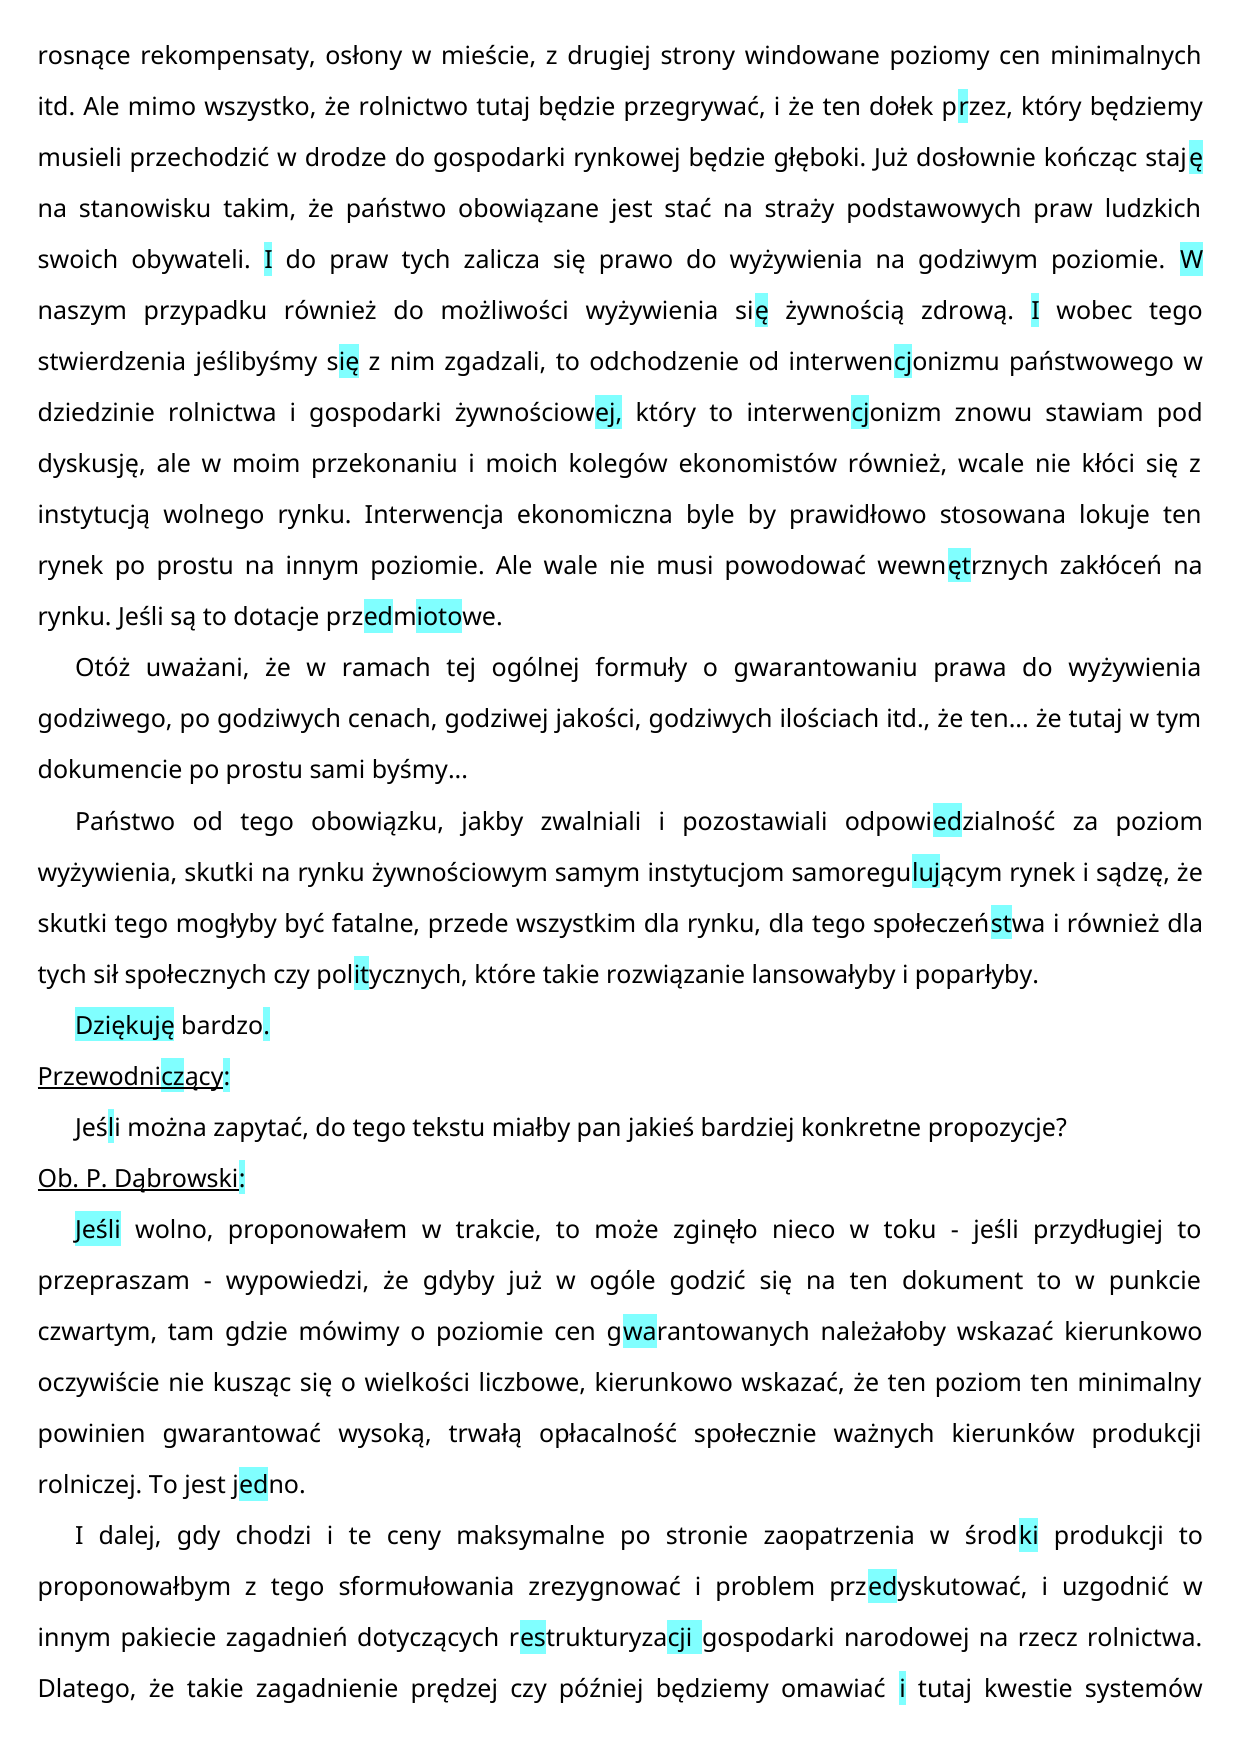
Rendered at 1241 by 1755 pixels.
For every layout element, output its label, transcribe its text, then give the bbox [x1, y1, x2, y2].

text rosnące rekompensaty, osłony w mieście, z drugiej strony windowane poziomy cen minimalnych itd. Ale mimo wszystko, że rolnictwo tutaj będzie przegrywać, i że ten dołek przez, który będziemy musieli przechodzić w drodze do gospodarki rynkowej będzie głęboki. Już dosłownie kończąc staję na stanowisku takim, że państwo obowiązane jest stać na straży podstawowych praw ludzkich swoich obywateli. I do praw tych zalicza się prawo do wyżywienia na godziwym poziomie. W naszym przypadku również do możliwości wyżywienia się żywnością zdrową. I wobec tego stwierdzenia jeślibyśmy się z nim zgadzali, to odchodzenie od interwencjonizmu państwowego w dziedzinie rolnictwa i gospodarki żywnościowej, który to interwencjonizm znowu stawiam pod dyskusję, ale w moim przekonaniu i moich kolegów ekonomistów również, wcale nie kłóci się z instytucją wolnego rynku. Interwencja ekonomiczna byle by prawidłowo stosowana lokuje ten rynek po prostu na innym poziomie. Ale wale nie musi powodować wewnętrznych zakłóceń na rynku. Jeśli są to dotacje przedmiotowe. [37, 37, 1203, 633]
text Ob. P. Dąbrowski: [37, 1160, 1203, 1194]
text Jeśli wolno, proponowałem w trakcie, to może zginęło nieco w toku - jeśli przydługiej to przepraszam - wypowiedzi, że gdyby już w ogóle godzić się na ten dokument to w punkcie czwartym, tam gdzie mówimy o poziomie cen gwarantowanych należałoby wskazać kierunkowo oczywiście nie kusząc się o wielkości liczbowe, kierunkowo wskazać, że ten poziom ten minimalny powinien gwarantować wysoką, trwałą opłacalność społecznie ważnych kierunków produkcji rolniczej. To jest jedno. [37, 1211, 1203, 1501]
text Jeśli można zapytać, do tego tekstu miałby pan jakieś bardziej konkretne propozycje? [37, 1109, 1203, 1143]
text Przewodniczący: [37, 1058, 1203, 1092]
text Otóż uważani, że w ramach tej ogólnej formuły o gwarantowaniu prawa do wyżywienia godziwego, po godziwych cenach, godziwej jakości, godziwych ilościach itd., że ten... że tutaj w tym dokumencie po prostu sami byśmy... [37, 650, 1203, 786]
text I dalej, gdy chodzi i te ceny maksymalne po stronie zaopatrzenia w środki produkcji to proponowałbym z tego sformułowania zrezygnować i problem przedyskutować, i uzgodnić w innym pakiecie zagadnień dotyczących restrukturyzacji gospodarki narodowej na rzecz rolnictwa. Dlatego, że takie zagadnienie prędzej czy później będziemy omawiać i tutaj kwestie systemów [37, 1518, 1203, 1705]
text Dziękuję bardzo. [37, 1007, 1203, 1041]
text Państwo od tego obowiązku, jakby zwalniali i pozostawiali odpowiedzialność za poziom wyżywienia, skutki na rynku żywnościowym samym instytucjom samoregulującym rynek i sądzę, że skutki tego mogłyby być fatalne, przede wszystkim dla rynku, dla tego społeczeństwa i również dla tych sił społecznych czy politycznych, które takie rozwiązanie lansowałyby i poparłyby. [37, 803, 1203, 990]
